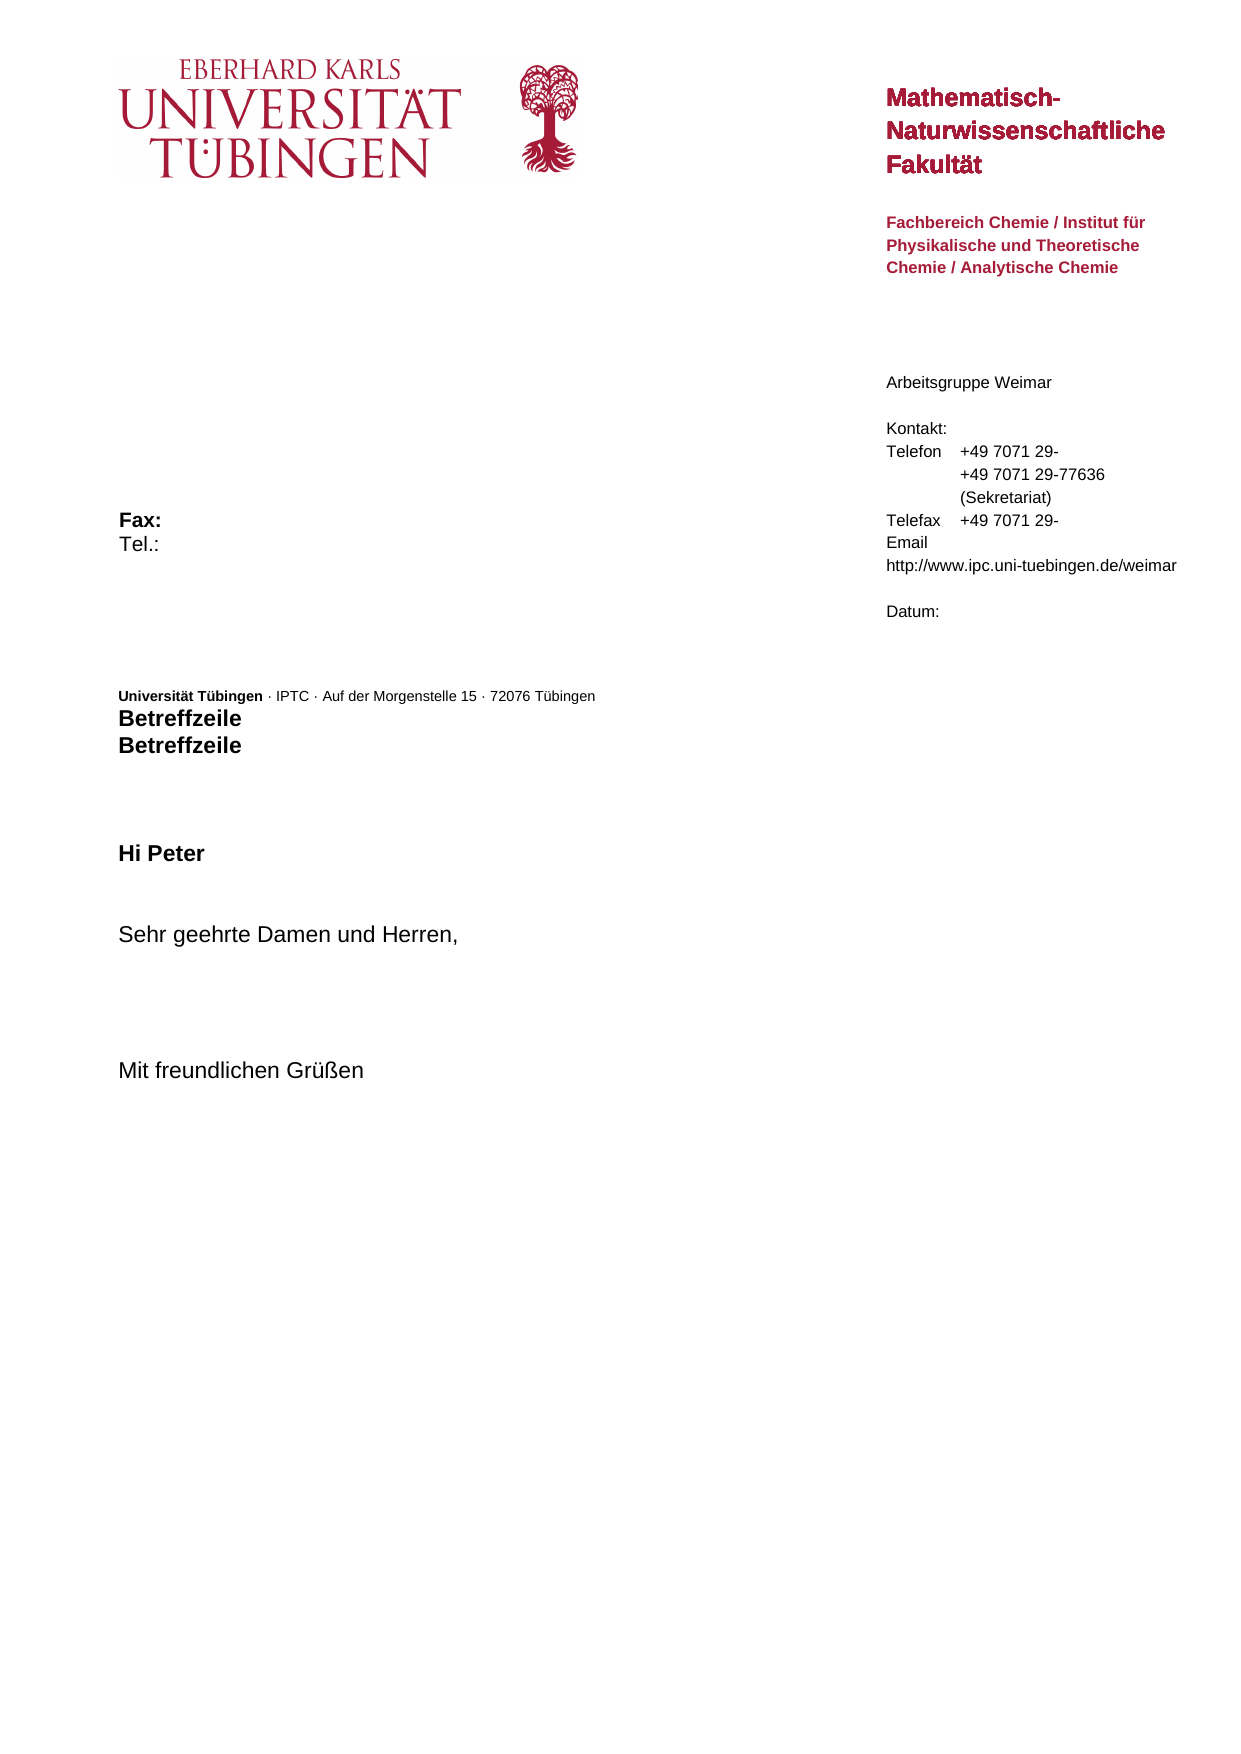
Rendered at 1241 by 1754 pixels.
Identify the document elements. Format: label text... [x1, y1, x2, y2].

text http://www.ipc.uni-tuebingen.de/weimar [886, 553, 1181, 576]
text Datum: <o.date> [886, 599, 1181, 622]
text Betreffzeile [118, 704, 1134, 732]
text <o.recipient.organization> [119, 316, 828, 340]
text Universität Tübingen · IPTC · Auf der Morgenstelle 15 · 72076 Tübingen [118, 281, 1134, 704]
text Hi Peter [118, 840, 1134, 867]
text <o.recipient.department> [119, 340, 828, 364]
text Telefax +49 7071 29-<o.sender.fax> [886, 508, 1181, 531]
text <o.recipient.address.zipcode> <o.recipient.address.locality> [119, 412, 828, 436]
picture [118, 59, 578, 178]
text Mit freundlichen Grüßen [118, 1057, 1134, 1084]
text +49 7071 29-77636 [886, 462, 1181, 485]
text Fachbereich Chemie / Institut für Physikalische und Theoretische Chemie / Analytische Chemie [886, 210, 1181, 301]
text </if> [118, 867, 1134, 894]
text <if test="o.sender.firstname=='Peter'"> [118, 813, 1134, 840]
text <o.recipient.address.street> [119, 388, 828, 412]
text Email <o.sender.email> [886, 531, 1181, 553]
text <o.sender.prefix> <o.sender.firstname> <o.sender.surname> [886, 301, 1181, 370]
text Telefon +49 7071 29-<o.sender.tel> [886, 439, 1181, 462]
subtitle Fax: <o.recipient.tel> [119, 508, 828, 532]
text Arbeitsgruppe Weimar [886, 370, 1181, 393]
text (Sekretariat) [886, 485, 1181, 508]
text Sehr geehrte Damen und Herren, [118, 921, 1134, 948]
text Kontakt: [886, 416, 1181, 439]
text <o.recipient.prefix> <o.recipient.firstname> <o.recipient.surname> [119, 364, 828, 388]
text <o.sender.prefix> <o.sender.firstname> <o.sender.surname> [118, 1138, 1134, 1161]
text <o.recipient.address.country> [119, 436, 828, 460]
text Betreffzeile [118, 732, 1134, 759]
subtitle Tel.: <o.recipient.fax> [119, 532, 828, 556]
